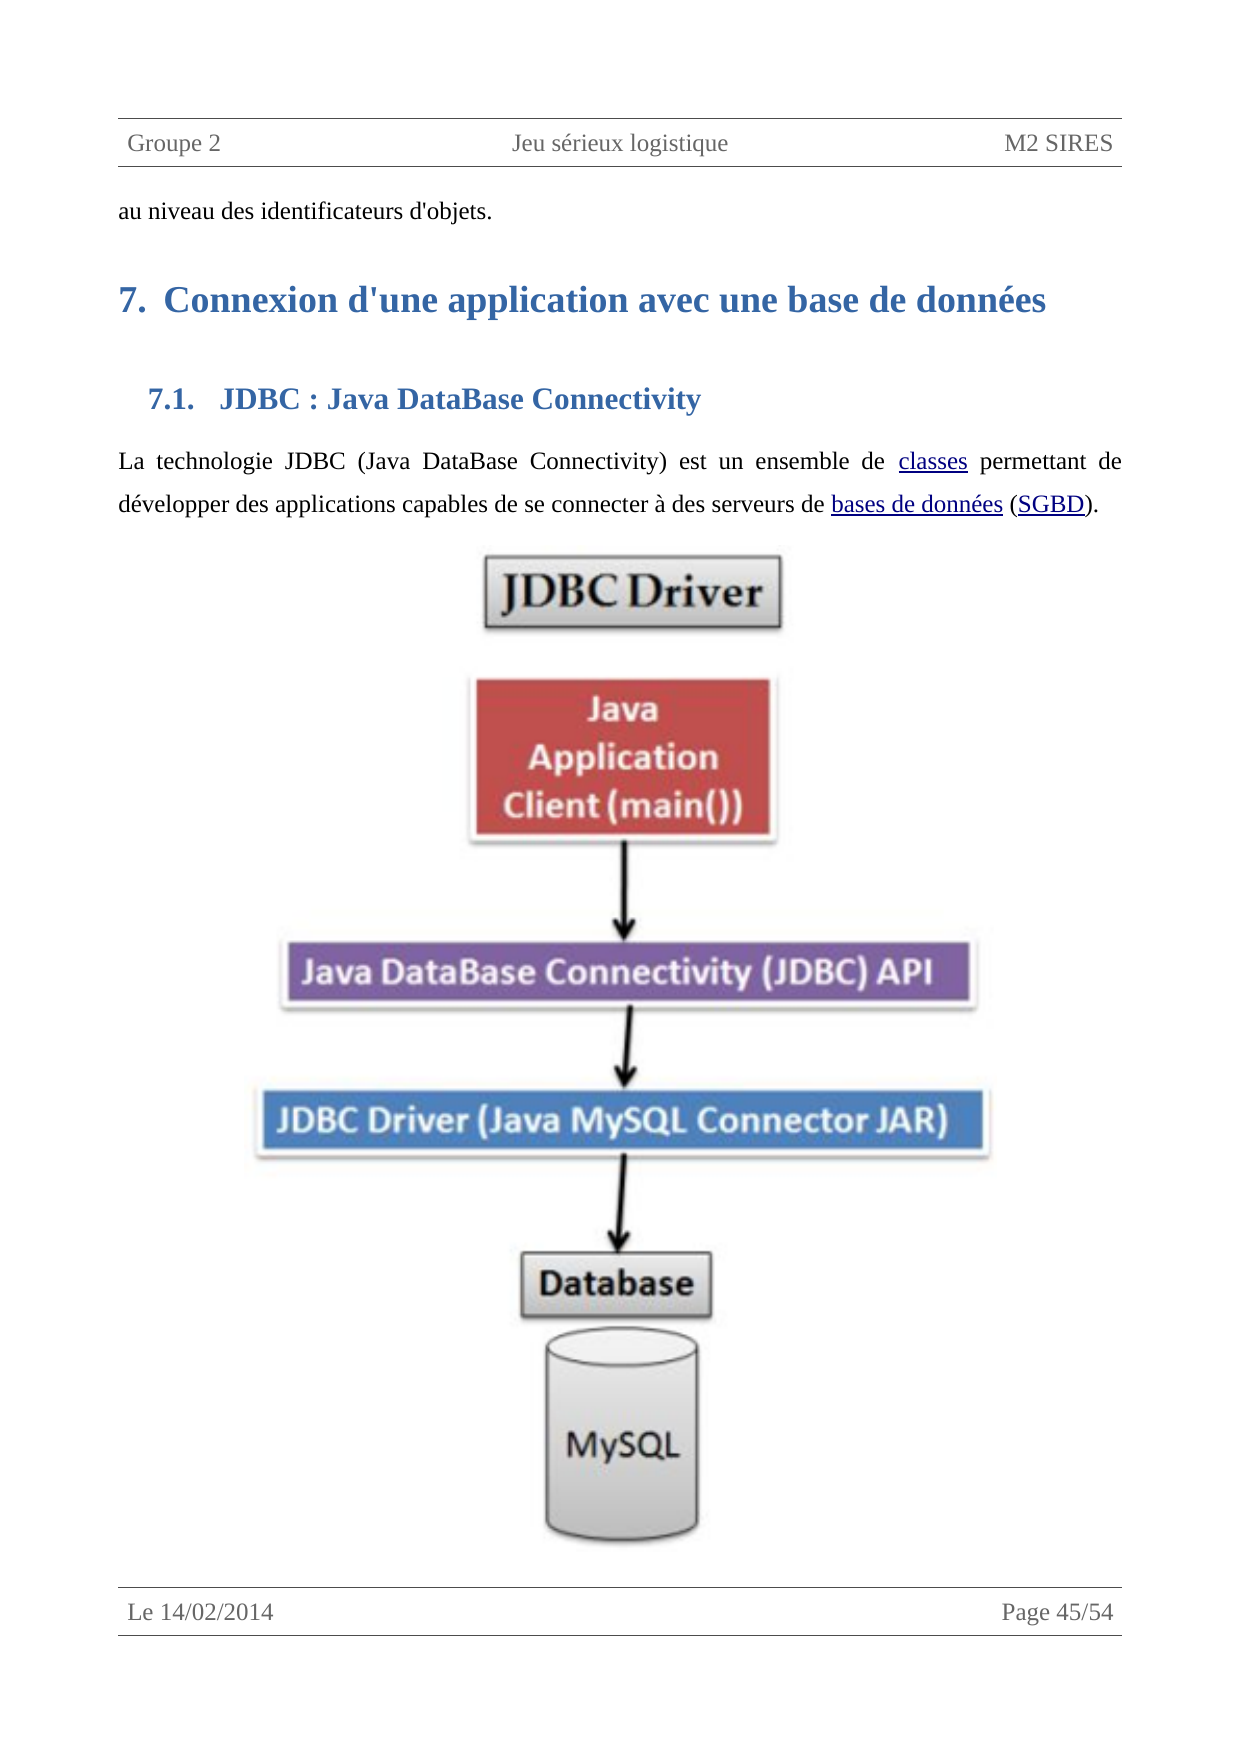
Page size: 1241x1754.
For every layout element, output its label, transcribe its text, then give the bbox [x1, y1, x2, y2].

text La technologie JDBC (Java DataBase Connectivity) est un ensemble de classes permettant de développer des applications capables de se connecter à des serveurs de bases de données (SGBD). [118, 446, 1122, 518]
subtitle JDBC : Java DataBase Connectivity [145, 380, 1122, 416]
text au niveau des identificateurs d'objets. [118, 196, 1122, 225]
subtitle Connexion d'une application avec une base de données [118, 277, 1122, 321]
